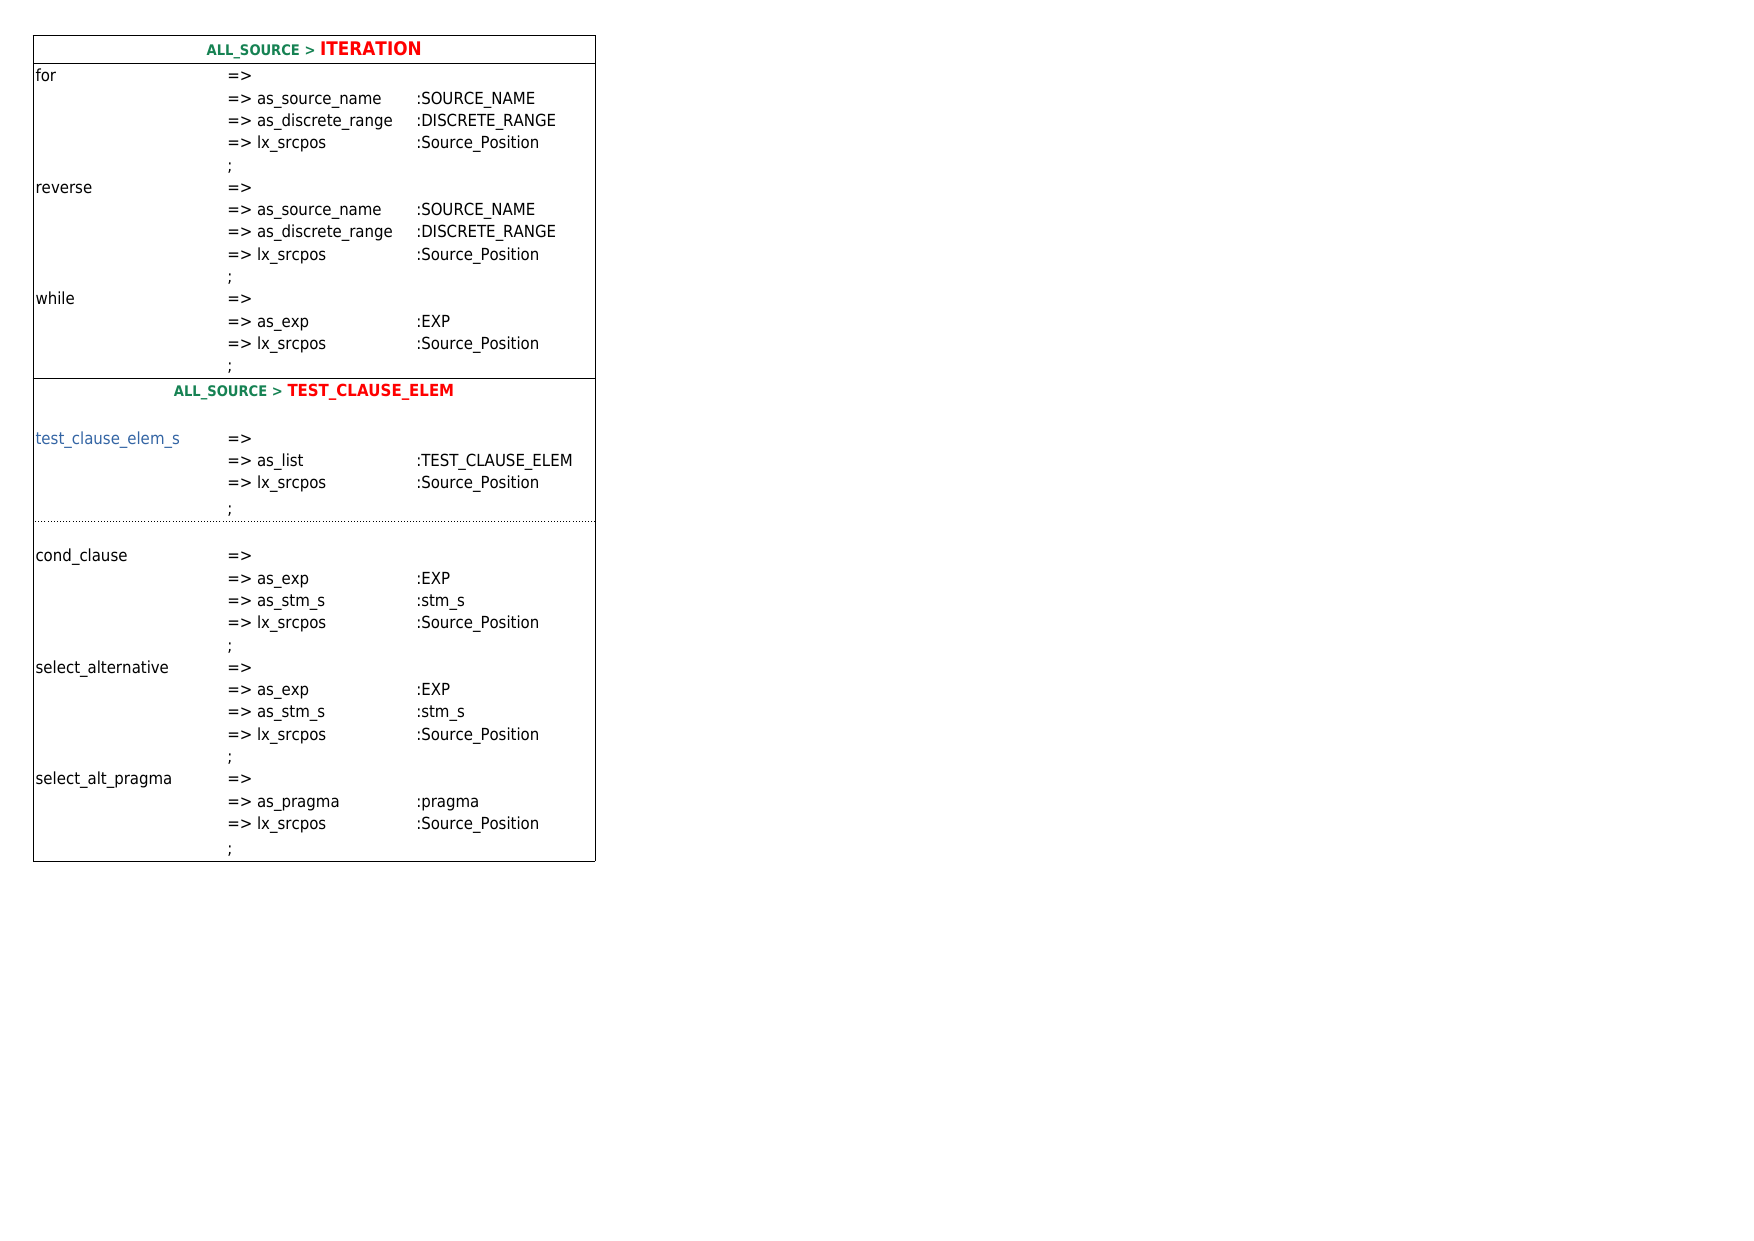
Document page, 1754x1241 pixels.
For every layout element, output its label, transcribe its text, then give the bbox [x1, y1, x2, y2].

text ; [34, 267, 595, 289]
text select_alt_pragma => [34, 769, 595, 791]
text test_clause_elem_s => [34, 429, 595, 451]
text => as_stm_s :stm_s [34, 591, 595, 613]
text cond_clause => [34, 546, 595, 568]
text => as_source_name :SOURCE_NAME [34, 88, 595, 111]
text => as_discrete_range :DISCRETE_RANGE [34, 222, 595, 244]
text ; [34, 356, 595, 378]
text => lx_srcpos :Source_Position [34, 814, 595, 836]
text => as_source_name :SOURCE_NAME [34, 200, 595, 222]
text => lx_srcpos :Source_Position [34, 133, 595, 155]
text ALL_SOURCE > ITERATION [34, 36, 595, 63]
text => as_pragma :pragma [34, 791, 595, 814]
text for => [34, 64, 595, 88]
text => as_exp :EXP [34, 680, 595, 702]
text select_alternative => [34, 658, 595, 680]
text ALL_SOURCE > TEST_CLAUSE_ELEM [34, 379, 595, 404]
text ; [34, 747, 595, 769]
text => as_exp :EXP [34, 311, 595, 334]
text while => [34, 289, 595, 311]
text ; [34, 496, 595, 521]
text => as_exp :EXP [34, 568, 595, 591]
text => lx_srcpos :Source_Position [34, 473, 595, 496]
text ; [34, 836, 595, 861]
text ; [34, 635, 595, 658]
text => as_stm_s :stm_s [34, 702, 595, 724]
text => lx_srcpos :Source_Position [34, 334, 595, 356]
text reverse => [34, 178, 595, 200]
text => lx_srcpos :Source_Position [34, 613, 595, 635]
text => lx_srcpos :Source_Position [34, 724, 595, 747]
text => as_list :TEST_CLAUSE_ELEM [34, 451, 595, 473]
text => lx_srcpos :Source_Position [34, 244, 595, 267]
text => as_discrete_range :DISCRETE_RANGE [34, 111, 595, 133]
text ; [34, 155, 595, 178]
